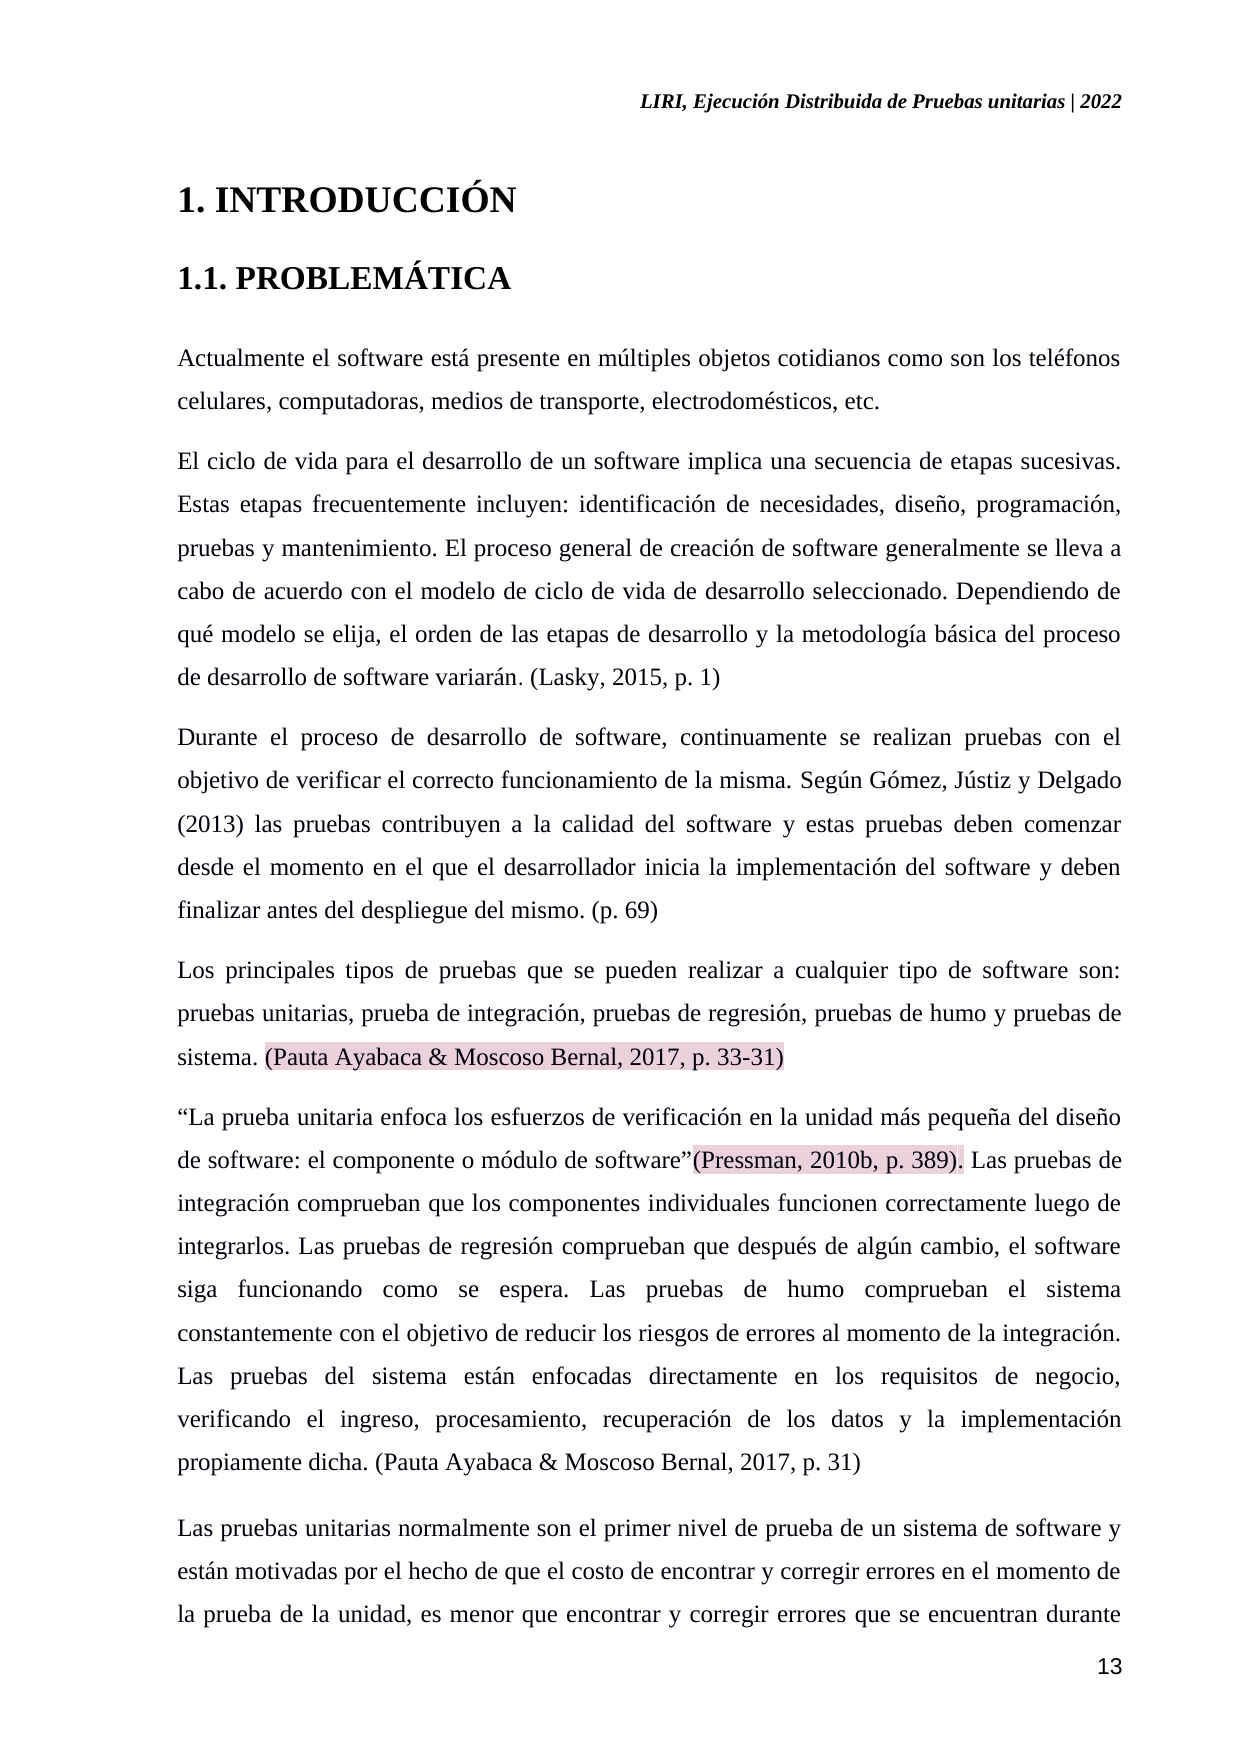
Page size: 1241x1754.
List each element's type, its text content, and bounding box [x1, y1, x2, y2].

subtitle 1. INTRODUCCIÓN [177, 177, 1126, 220]
text Actualmente el software está presente en múltiples objetos cotidianos como son los teléfonos celulares, computadoras, medios de transporte, electrodomésticos, etc. [177, 343, 1122, 415]
text “La prueba unitaria enfoca los esfuerzos de verificación en la unidad más pequeña del diseño de software: el componente o módulo de software”(Pressman, 2010b, p. 389)⁠. Las pruebas de integración comprueban que los componentes individuales funcionen correctamente luego de integrarlos. Las pruebas de regresión comprueban que después de algún cambio, el software siga funcionando como se espera. Las pruebas de humo comprueban el sistema constantemente con el objetivo de reducir los riesgos de errores al momento de la integración. Las pruebas del sistema están enfocadas directamente en los requisitos de negocio, verificando el ingreso, procesamiento, recuperación de los datos y la implementación propiamente dicha. (Pauta Ayabaca & Moscoso Bernal, 2017, p. 31)⁠ [177, 1102, 1122, 1476]
text Los principales tipos de pruebas que se pueden realizar a cualquier tipo de software son: pruebas unitarias, prueba de integración, pruebas de regresión, pruebas de humo y pruebas de sistema. (Pauta Ayabaca & Moscoso Bernal, 2017, p. 33-31)⁠ [177, 955, 1122, 1070]
text El ciclo de vida para el desarrollo de un software implica una secuencia de etapas sucesivas. Estas etapas frecuentemente incluyen: identificación de necesidades, diseño, programación, pruebas y mantenimiento. El proceso general de creación de software generalmente se lleva a cabo de acuerdo con el modelo de ciclo de vida de desarrollo seleccionado. Dependiendo de qué modelo se elija, el orden de las etapas de desarrollo y la metodología básica del proceso de desarrollo de software variarán. (Lasky, 2015, p. 1)⁠ [177, 446, 1122, 691]
subtitle 1.1. PROBLEMÁTICA [177, 258, 1126, 296]
text Durante el proceso de desarrollo de software, continuamente se realizan pruebas con el objetivo de verificar el correcto funcionamiento de la misma. Según Gómez, Jústiz y Delgado (2013)⁠ las pruebas contribuyen a la calidad del software y estas pruebas deben comenzar desde el momento en el que el desarrollador inicia la implementación del software y deben finalizar antes del despliegue del mismo. (p. 69) [177, 722, 1122, 924]
text Las pruebas unitarias normalmente son el primer nivel de prueba de un sistema de software y están motivadas por el hecho de que el costo de encontrar y corregir errores en el momento de la prueba de la unidad, es menor que encontrar y corregir errores que se encuentran durante [177, 1513, 1122, 1628]
